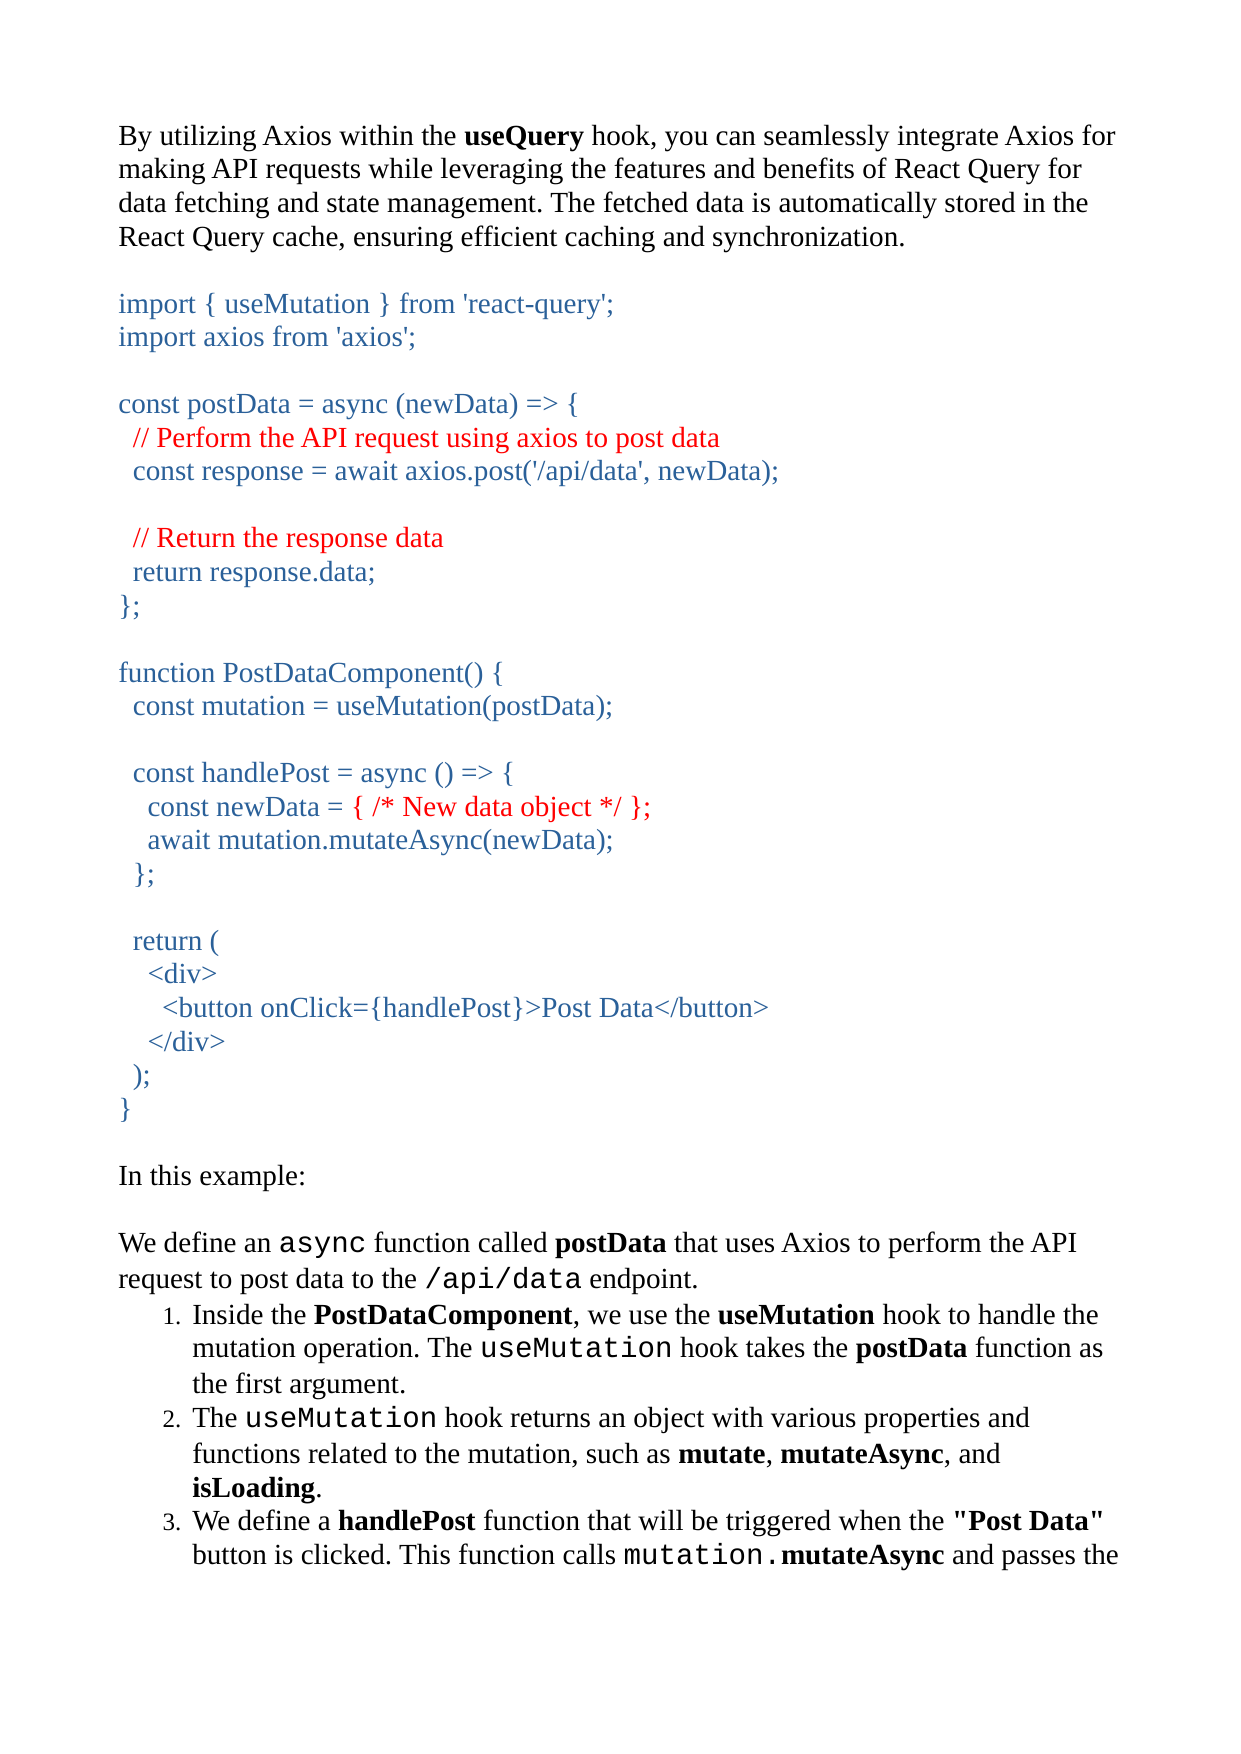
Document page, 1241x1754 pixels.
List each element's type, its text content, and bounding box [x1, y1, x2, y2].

text const response = await axios.post('/api/data', newData); [118, 453, 1122, 487]
text By utilizing Axios within the useQuery hook, you can seamlessly integrate Axios for making API requests while leveraging the features and benefits of React Query for data fetching and state management. The fetched data is automatically stored in the React Query cache, ensuring efficient caching and synchronization. [118, 118, 1122, 252]
text await mutation.mutateAsync(newData); [118, 822, 1122, 856]
text // Return the response data [118, 521, 1122, 554]
text ); [118, 1057, 1122, 1091]
text <div> [118, 957, 1122, 990]
text } [118, 1091, 1122, 1124]
text }; [118, 856, 1122, 889]
text }; [118, 588, 1122, 621]
text function PostDataComponent() { [118, 655, 1122, 688]
list We define a handlePost function that will be triggered when the "Post Data" button is clicked. This function calls mutation.mutateAsync and passes the [162, 1503, 1122, 1573]
text We define an async function called postData that uses Axios to perform the API request to post data to the /api/data endpoint. [118, 1225, 1122, 1297]
text return response.data; [118, 554, 1122, 588]
text import axios from 'axios'; [118, 319, 1122, 353]
text <button onClick={handlePost}>Post Data</button> [118, 990, 1122, 1024]
text const newData = { /* New data object */ }; [118, 789, 1122, 822]
text const handlePost = async () => { [118, 755, 1122, 789]
text // Perform the API request using axios to post data [118, 420, 1122, 453]
text import { useMutation } from 'react-query'; [118, 286, 1122, 319]
text In this example: [118, 1158, 1122, 1191]
list Inside the PostDataComponent, we use the useMutation hook to handle the mutation operation. The useMutation hook takes the postData function as the first argument. [162, 1297, 1122, 1400]
text const mutation = useMutation(postData); [118, 688, 1122, 722]
text const postData = async (newData) => { [118, 386, 1122, 420]
text return ( [118, 923, 1122, 957]
list The useMutation hook returns an object with various properties and functions related to the mutation, such as mutate, mutateAsync, and isLoading. [162, 1400, 1122, 1503]
text </div> [118, 1024, 1122, 1057]
